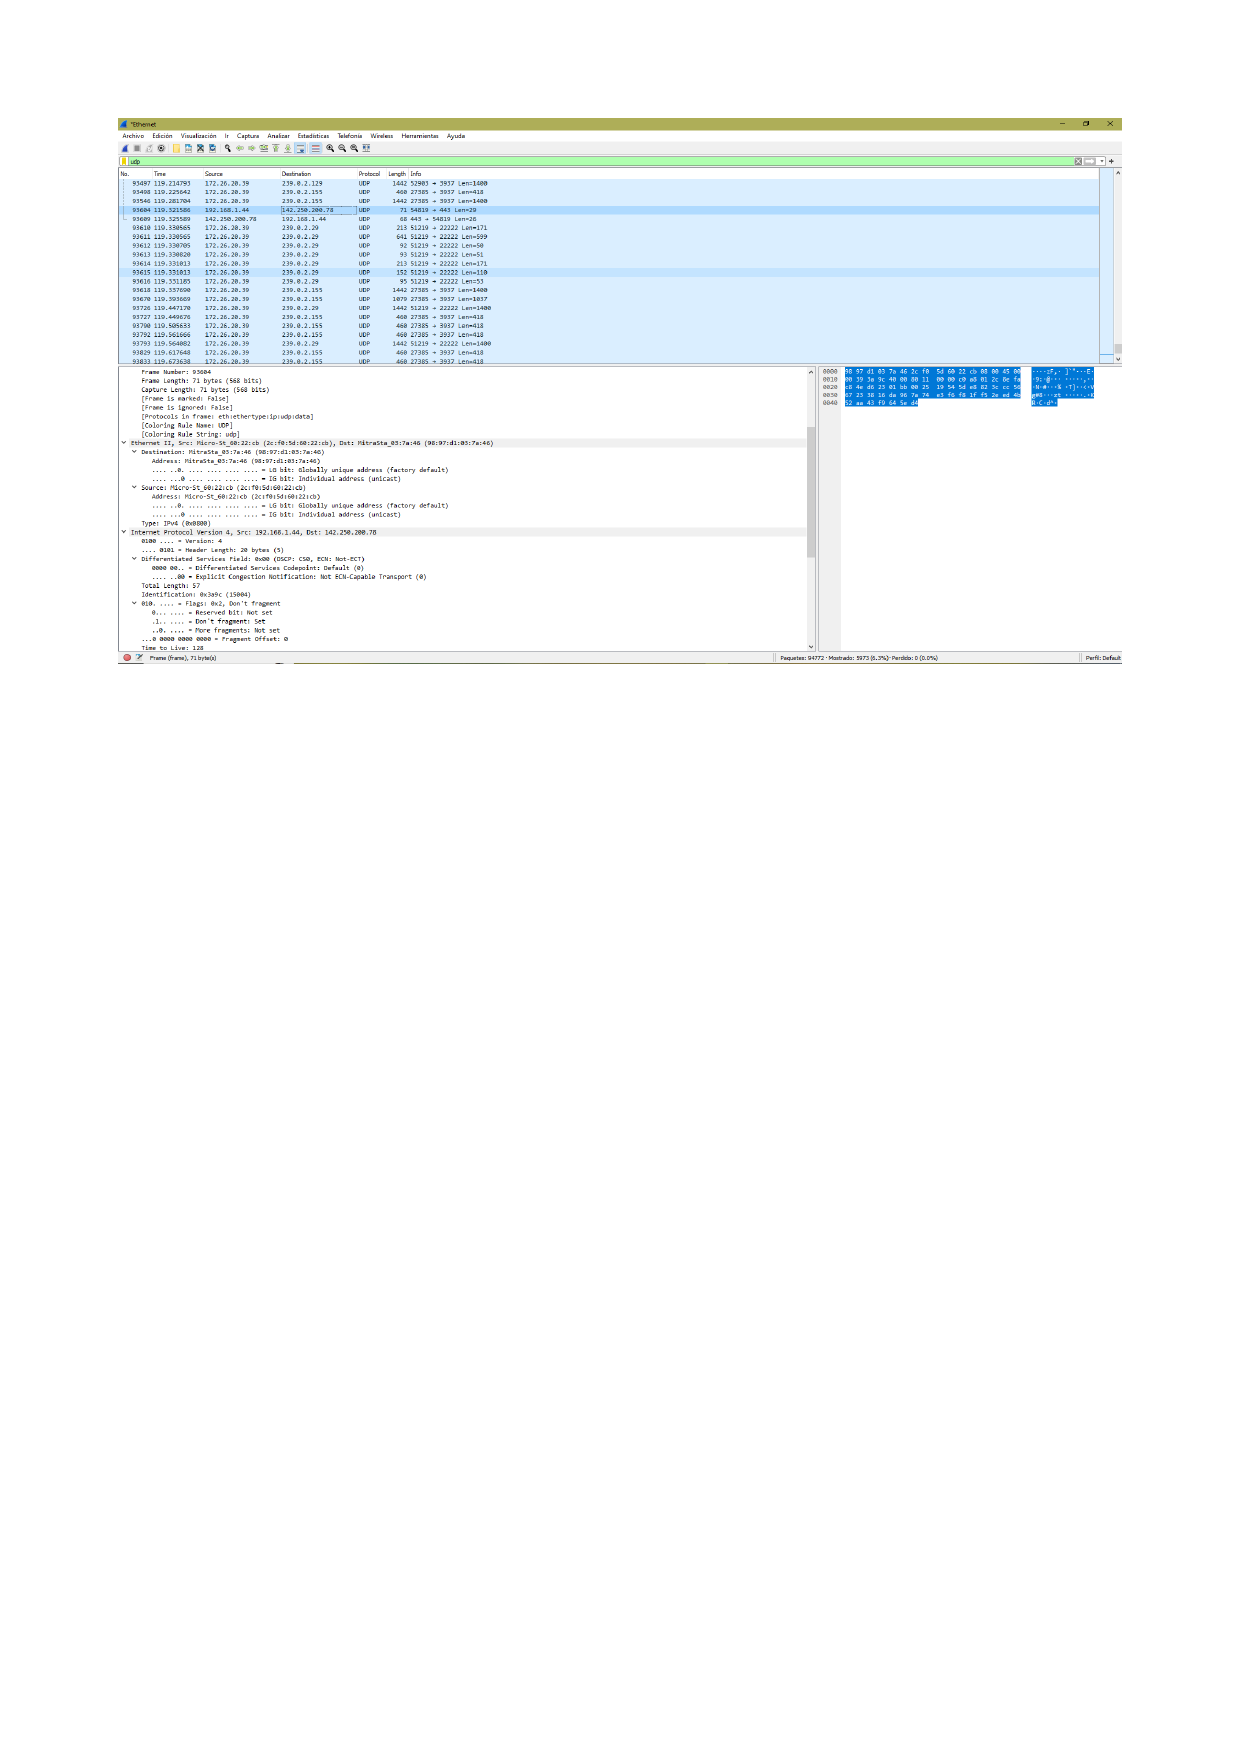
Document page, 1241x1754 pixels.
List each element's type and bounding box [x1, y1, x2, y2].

picture [118, 118, 1122, 664]
